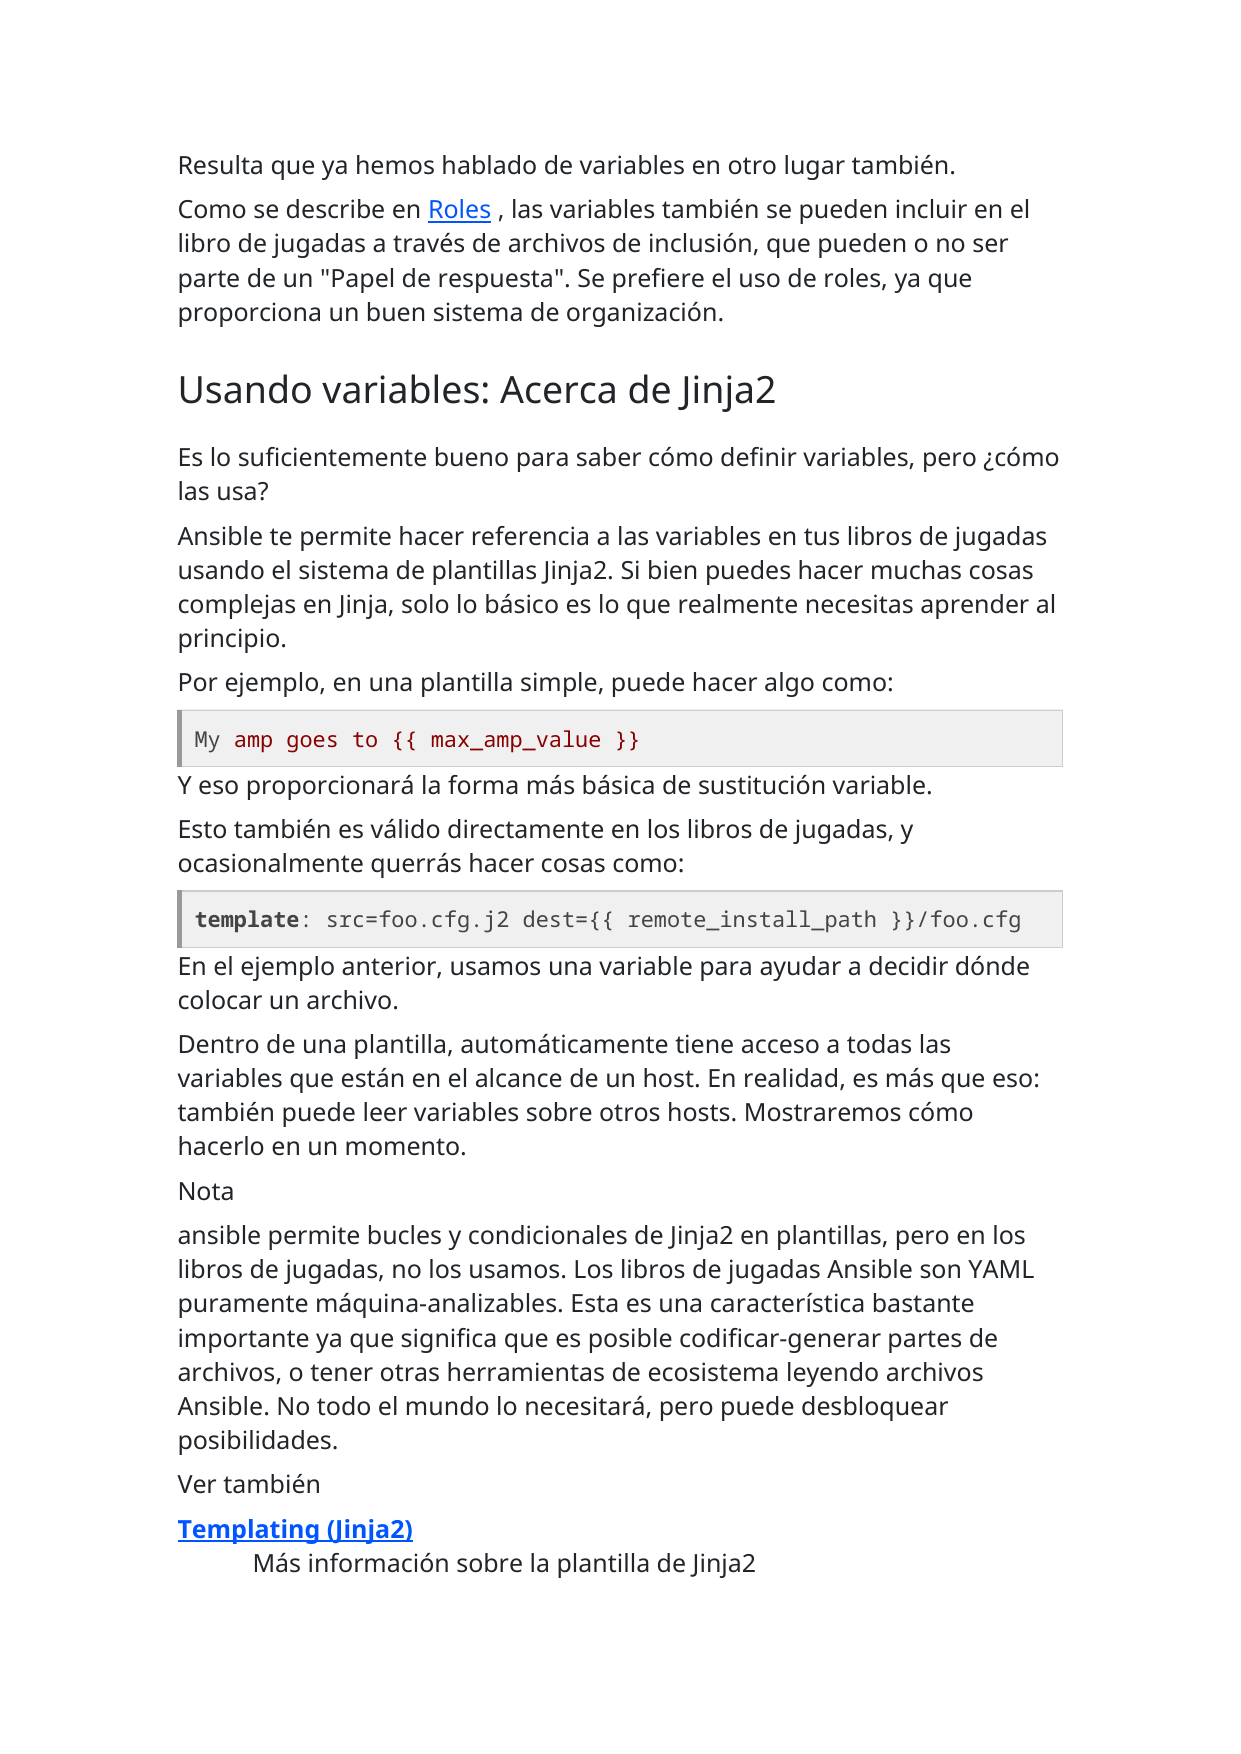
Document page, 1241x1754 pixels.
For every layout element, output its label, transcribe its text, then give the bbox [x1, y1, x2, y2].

text Más información sobre la plantilla de Jinja2 [252, 1545, 1063, 1579]
text Dentro de una plantilla, automáticamente tiene acceso a todas las variables que están en el alcance de un host. En realidad, es más que eso: también puede leer variables sobre otros hosts. Mostraremos cómo hacerlo en un momento. [177, 1027, 1063, 1163]
text template: src=foo.cfg.j2 dest={{ remote_install_path }}/foo.cfg [182, 892, 1062, 947]
text Ver también [177, 1467, 1063, 1501]
text Es lo suficientemente bueno para saber cómo definir variables, pero ¿cómo las usa? [177, 440, 1063, 508]
text My amp goes to {{ max_amp_value }} [182, 711, 1062, 766]
text Resulta que ya hemos hablado de variables en otro lugar también. [177, 148, 1063, 182]
text Por ejemplo, en una plantilla simple, puede hacer algo como: [177, 665, 1063, 699]
text Esto también es válido directamente en los libros de jugadas, y ocasionalmente querrás hacer cosas como: [177, 812, 1063, 880]
text Usando variables: Acerca de Jinja2 [177, 364, 1063, 415]
text Ansible te permite hacer referencia a las variables en tus libros de jugadas usando el sistema de plantillas Jinja2. Si bien puedes hacer muchas cosas complejas en Jinja, solo lo básico es lo que realmente necesitas aprender al principio. [177, 518, 1063, 654]
text En el ejemplo anterior, usamos una variable para ayudar a decidir dónde colocar un archivo. [177, 948, 1063, 1016]
text Templating (Jinja2) [177, 1511, 1063, 1545]
text ansible permite bucles y condicionales de Jinja2 en plantillas, pero en los libros de jugadas, no los usamos. Los libros de jugadas Ansible son YAML puramente máquina-analizables. Esta es una característica bastante importante ya que significa que es posible codificar-generar partes de archivos, o tener otras herramientas de ecosistema leyendo archivos Ansible. No todo el mundo lo necesitará, pero puede desbloquear posibilidades. [177, 1218, 1063, 1456]
text Nota [177, 1173, 1063, 1208]
text Como se describe en Roles , las variables también se pueden incluir en el libro de jugadas a través de archivos de inclusión, que pueden o no ser parte de un "Papel de respuesta". Se prefiere el uso de roles, ya que proporciona un buen sistema de organización. [177, 192, 1063, 328]
text Y eso proporcionará la forma más básica de sustitución variable. [177, 767, 1063, 801]
